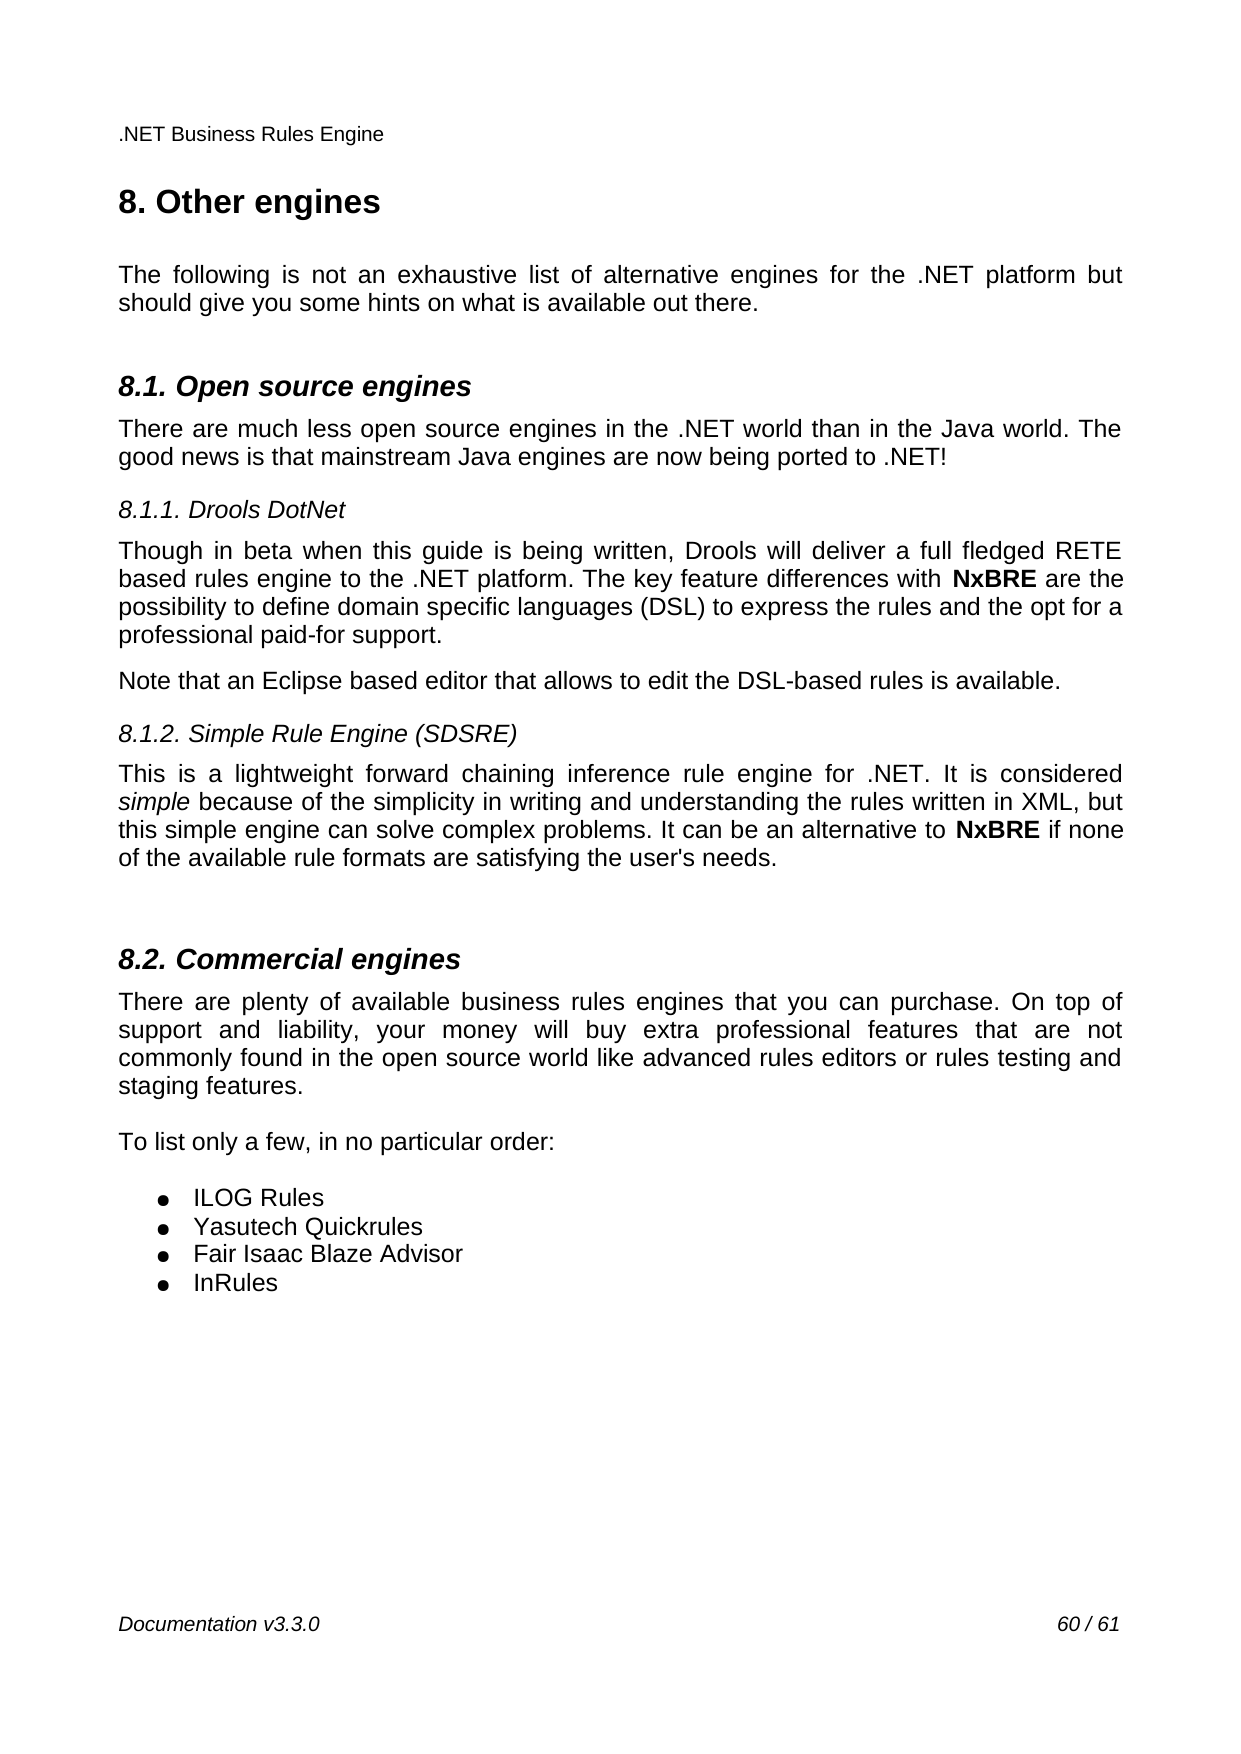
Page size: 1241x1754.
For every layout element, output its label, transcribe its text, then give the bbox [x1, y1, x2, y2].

subtitle Simple Rule Engine (SDSRE) [118, 719, 1124, 747]
subtitle Other engines [118, 183, 1124, 220]
subtitle Drools DotNet [118, 496, 1124, 524]
list Yasutech Quickrules [156, 1212, 1124, 1240]
text To list only a few, in no particular order: [118, 1128, 1124, 1184]
subtitle Commercial engines [118, 943, 1124, 976]
list Fair Isaac Blaze Advisor [156, 1240, 1124, 1268]
text The following is not an exhaustive list of alternative engines for the .NET platform but should give you some hints on what is available out there. [118, 261, 1124, 317]
text Note that an Eclipse based editor that allows to edit the DSL-based rules is available. [118, 666, 1124, 694]
list InRules [156, 1268, 1124, 1296]
text Though in beta when this guide is being written, Drools will deliver a full fledged RETE based rules engine to the .NET platform. The key feature differences with NxBRE are the possibility to define domain specific languages (DSL) to express the rules and the opt for a professional paid-for support. [118, 537, 1124, 649]
text There are much less open source engines in the .NET world than in the Java world. The good news is that mainstream Java engines are now being ported to .NET! [118, 415, 1124, 471]
text There are plenty of available business rules engines that you can purchase. On top of support and liability, your money will buy extra professional features that are not commonly found in the open source world like advanced rules editors or rules testing and staging features. [118, 988, 1124, 1100]
subtitle Open source engines [118, 370, 1124, 403]
list ILOG Rules [156, 1184, 1124, 1212]
text This is a lightweight forward chaining inference rule engine for .NET. It is considered simple because of the simplicity in writing and understanding the rules written in XML, but this simple engine can solve complex problems. It can be an alternative to NxBRE if none of the available rule formats are satisfying the user's needs. [118, 760, 1124, 872]
